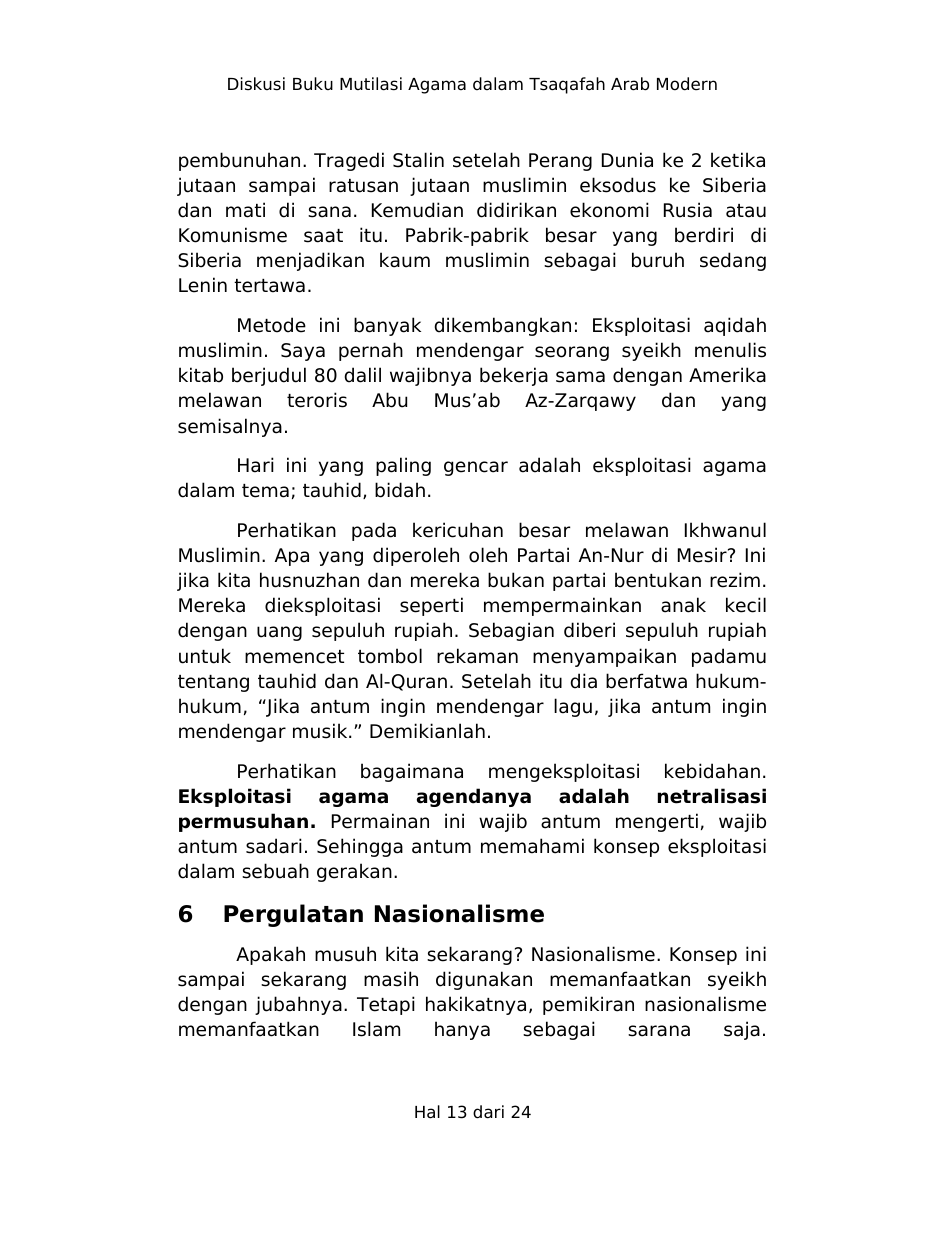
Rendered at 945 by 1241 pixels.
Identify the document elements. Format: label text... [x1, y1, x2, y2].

subtitle Pergulatan Nasionalisme [177, 901, 768, 927]
text Perhatikan bagaimana mengeksploitasi kebidahan. Eksploitasi agama agendanya adalah netralisasi permusuhan. Permainan ini wajib antum mengerti, wajib antum sadari. Sehingga antum memahami konsep eksploitasi dalam sebuah gerakan. [177, 761, 768, 883]
text Apakah musuh kita sekarang? Nasionalisme. Konsep ini sampai sekarang masih digunakan memanfaatkan syeikh dengan jubahnya. Tetapi hakikatnya, pemikiran nasionalisme memanfaatkan Islam hanya sebagai sarana saja. [177, 944, 768, 1041]
text Metode ini banyak dikembangkan: Eksploitasi aqidah muslimin. Saya pernah mendengar seorang syeikh menulis kitab berjudul 80 dalil wajibnya bekerja sama dengan Amerika melawan teroris Abu Mus’ab Az-Zarqawy dan yang semisalnya. [177, 315, 768, 437]
text pembunuhan. Tragedi Stalin setelah Perang Dunia ke 2 ketika jutaan sampai ratusan jutaan muslimin eksodus ke Siberia dan mati di sana. Kemudian didirikan ekonomi Rusia atau Komunisme saat itu. Pabrik-pabrik besar yang berdiri di Siberia menjadikan kaum muslimin sebagai buruh sedang Lenin tertawa. [177, 150, 768, 297]
text Perhatikan pada kericuhan besar melawan Ikhwanul Muslimin. Apa yang diperoleh oleh Partai An-Nur di Mesir? Ini jika kita husnuzhan dan mereka bukan partai bentukan rezim. Mereka dieksploitasi seperti mempermainkan anak kecil dengan uang sepuluh rupiah. Sebagian diberi sepuluh rupiah untuk memencet tombol rekaman menyampaikan padamu tentang tauhid dan Al-Quran. Setelah itu dia berfatwa hukum-hukum, “Jika antum ingin mendengar lagu, jika antum ingin mendengar musik.” Demikianlah. [177, 520, 768, 743]
text Hari ini yang paling gencar adalah eksploitasi agama dalam tema; tauhid, bidah. [177, 455, 768, 502]
